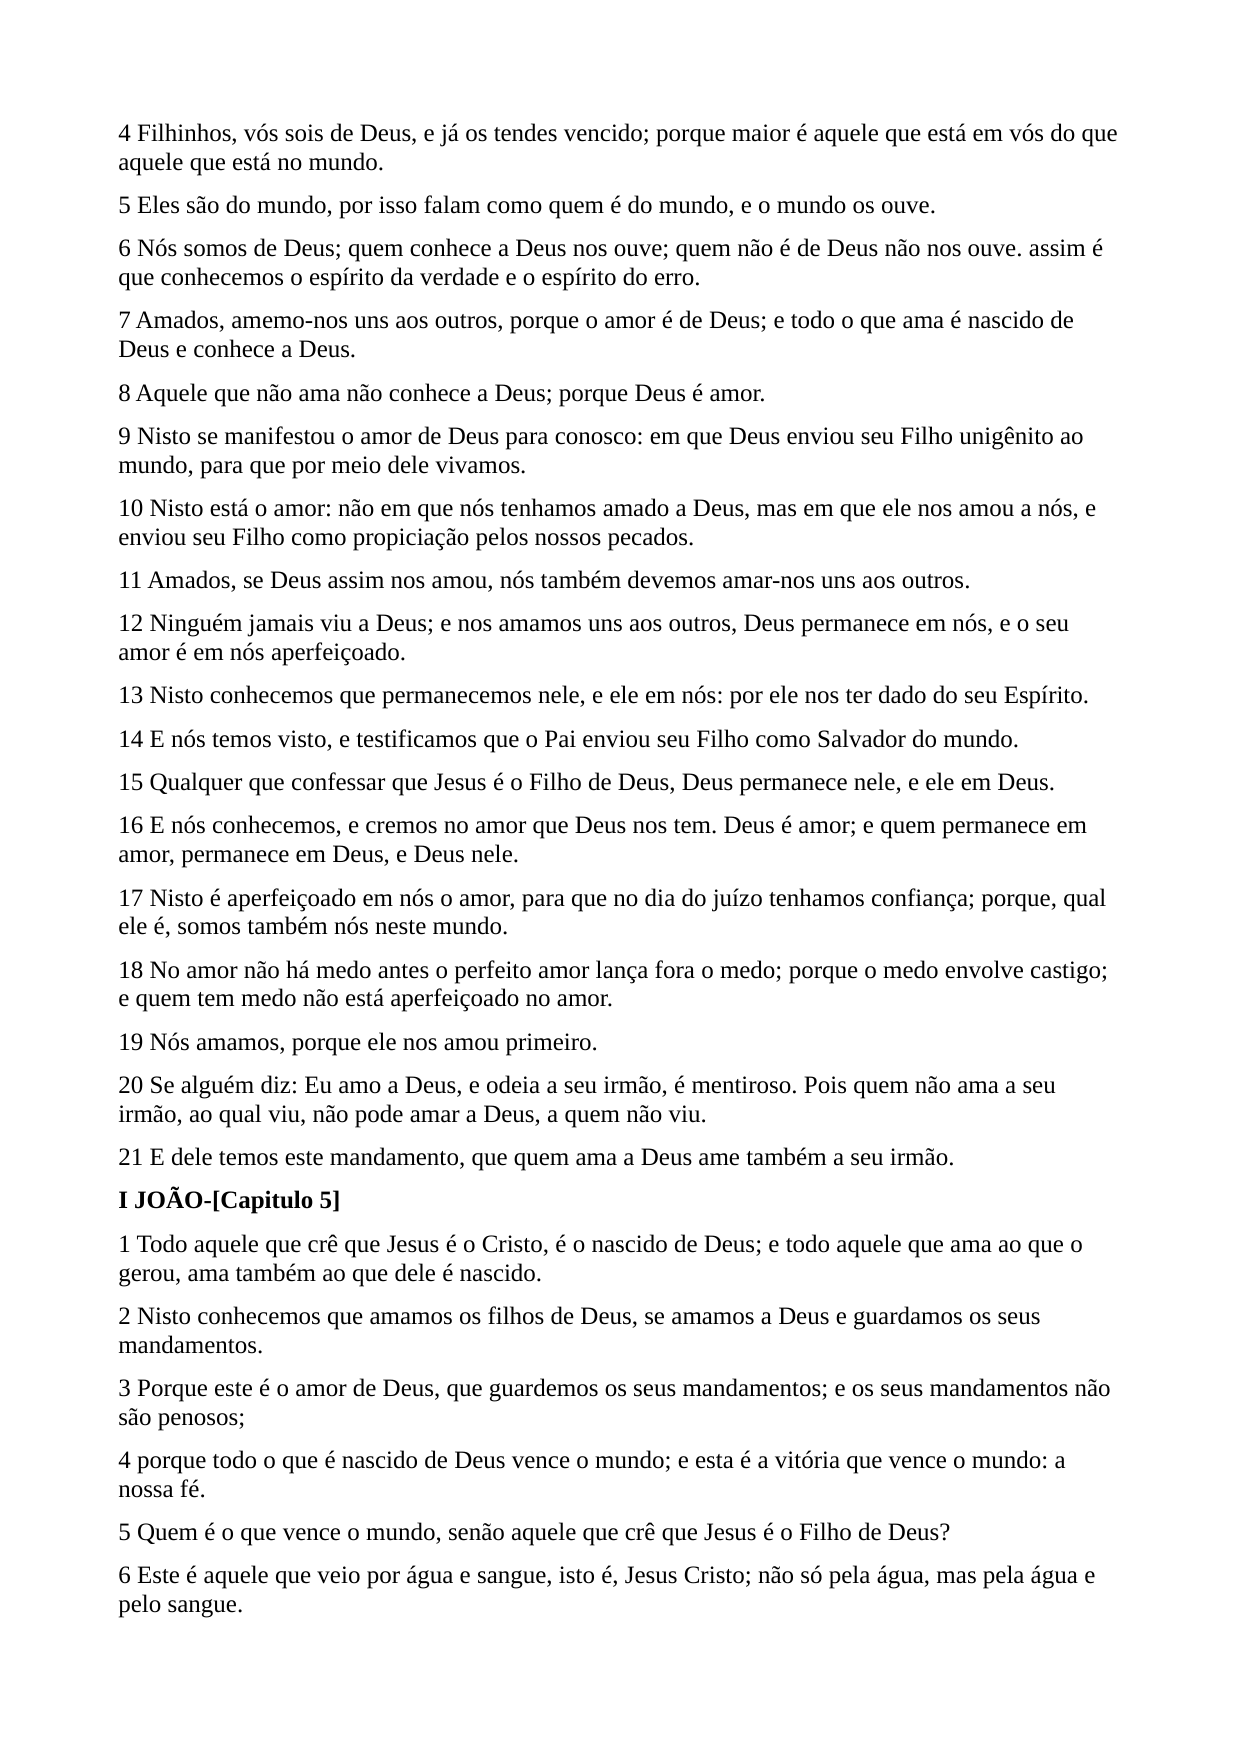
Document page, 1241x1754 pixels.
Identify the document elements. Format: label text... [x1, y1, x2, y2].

text 18 No amor não há medo antes o perfeito amor lança fora o medo; porque o medo envolve castigo; e quem tem medo não está aperfeiçoado no amor. [118, 955, 1122, 1012]
text 6 Este é aquele que veio por água e sangue, isto é, Jesus Cristo; não só pela água, mas pela água e pelo sangue. [118, 1561, 1122, 1618]
text 13 Nisto conhecemos que permanecemos nele, e ele em nós: por ele nos ter dado do seu Espírito. [118, 681, 1122, 709]
text 17 Nisto é aperfeiçoado em nós o amor, para que no dia do juízo tenhamos confiança; porque, qual ele é, somos também nós neste mundo. [118, 883, 1122, 940]
text 11 Amados, se Deus assim nos amou, nós também devemos amar-nos uns aos outros. [118, 565, 1122, 594]
text 19 Nós amamos, porque ele nos amou primeiro. [118, 1027, 1122, 1056]
text 4 porque todo o que é nascido de Deus vence o mundo; e esta é a vitória que vence o mundo: a nossa fé. [118, 1445, 1122, 1503]
text 16 E nós conhecemos, e cremos no amor que Deus nos tem. Deus é amor; e quem permanece em amor, permanece em Deus, e Deus nele. [118, 811, 1122, 868]
text 3 Porque este é o amor de Deus, que guardemos os seus mandamentos; e os seus mandamentos não são penosos; [118, 1373, 1122, 1431]
text 1 Todo aquele que crê que Jesus é o Cristo, é o nascido de Deus; e todo aquele que ama ao que o gerou, ama também ao que dele é nascido. [118, 1229, 1122, 1286]
text 21 E dele temos este mandamento, que quem ama a Deus ame também a seu irmão. [118, 1142, 1122, 1171]
text 6 Nós somos de Deus; quem conhece a Deus nos ouve; quem não é de Deus não nos ouve. assim é que conhecemos o espírito da verdade e o espírito do erro. [118, 233, 1122, 291]
text 14 E nós temos visto, e testificamos que o Pai enviou seu Filho como Salvador do mundo. [118, 724, 1122, 753]
text 4 Filhinhos, vós sois de Deus, e já os tendes vencido; porque maior é aquele que está em vós do que aquele que está no mundo. [118, 118, 1122, 176]
text 10 Nisto está o amor: não em que nós tenhamos amado a Deus, mas em que ele nos amou a nós, e enviou seu Filho como propiciação pelos nossos pecados. [118, 493, 1122, 551]
text 5 Eles são do mundo, por isso falam como quem é do mundo, e o mundo os ouve. [118, 190, 1122, 219]
text 9 Nisto se manifestou o amor de Deus para conosco: em que Deus enviou seu Filho unigênito ao mundo, para que por meio dele vivamos. [118, 421, 1122, 478]
text I JOÃO-[Capitulo 5] [118, 1186, 1122, 1214]
text 2 Nisto conhecemos que amamos os filhos de Deus, se amamos a Deus e guardamos os seus mandamentos. [118, 1301, 1122, 1358]
text 12 Ninguém jamais viu a Deus; e nos amamos uns aos outros, Deus permanece em nós, e o seu amor é em nós aperfeiçoado. [118, 608, 1122, 666]
text 7 Amados, amemo-nos uns aos outros, porque o amor é de Deus; e todo o que ama é nascido de Deus e conhece a Deus. [118, 306, 1122, 363]
text 15 Qualquer que confessar que Jesus é o Filho de Deus, Deus permanece nele, e ele em Deus. [118, 767, 1122, 796]
text 8 Aquele que não ama não conhece a Deus; porque Deus é amor. [118, 378, 1122, 406]
text 5 Quem é o que vence o mundo, senão aquele que crê que Jesus é o Filho de Deus? [118, 1517, 1122, 1546]
text 20 Se alguém diz: Eu amo a Deus, e odeia a seu irmão, é mentiroso. Pois quem não ama a seu irmão, ao qual viu, não pode amar a Deus, a quem não viu. [118, 1070, 1122, 1128]
